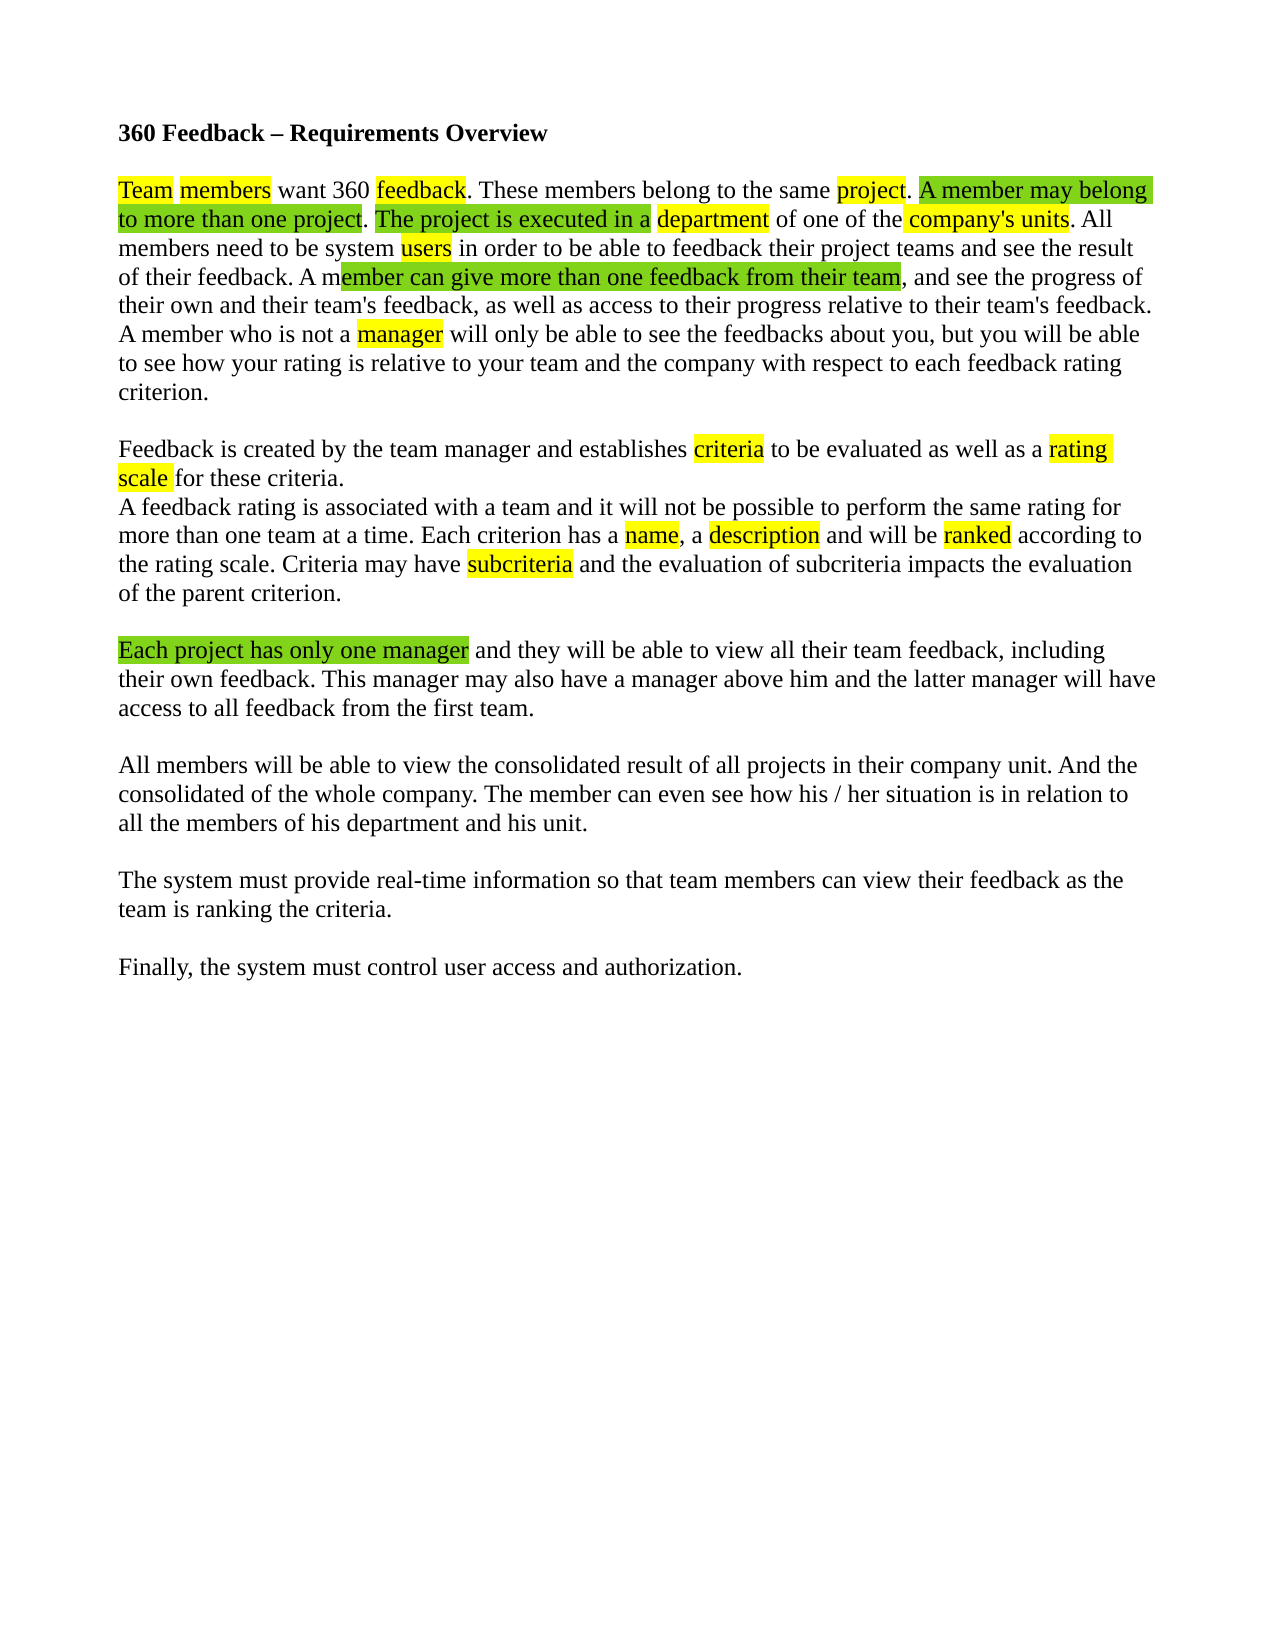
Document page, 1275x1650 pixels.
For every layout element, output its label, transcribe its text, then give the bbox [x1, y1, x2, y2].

text Feedback is created by the team manager and establishes criteria to be evaluated as well as a rating scale for these criteria. [118, 434, 1157, 492]
text A feedback rating is associated with a team and it will not be possible to perform the same rating for more than one team at a time. Each criterion has a name, a description and will be ranked according to the rating scale. Criteria may have subcriteria and the evaluation of subcriteria impacts the evaluation of the parent criterion. [118, 492, 1157, 607]
text Finally, the system must control user access and authorization. [118, 952, 1157, 981]
text All members will be able to view the consolidated result of all projects in their company unit. And the consolidated of the whole company. The member can even see how his / her situation is in relation to all the members of his department and his unit. [118, 751, 1157, 837]
text The system must provide real-time information so that team members can view their feedback as the team is ranking the criteria. [118, 866, 1157, 923]
text 360 Feedback – Requirements Overview [118, 118, 1157, 147]
text Each project has only one manager and they will be able to view all their team feedback, including their own feedback. This manager may also have a manager above him and the latter manager will have access to all feedback from the first team. [118, 636, 1157, 722]
text Team members want 360 feedback. These members belong to the same project. A member may belong to more than one project. The project is executed in a department of one of the company's units. All members need to be system users in order to be able to feedback their project teams and see the result of their feedback. A member can give more than one feedback from their team, and see the progress of their own and their team's feedback, as well as access to their progress relative to their team's feedback. A member who is not a manager will only be able to see the feedbacks about you, but you will be able to see how your rating is relative to your team and the company with respect to each feedback rating criterion. [118, 176, 1157, 406]
